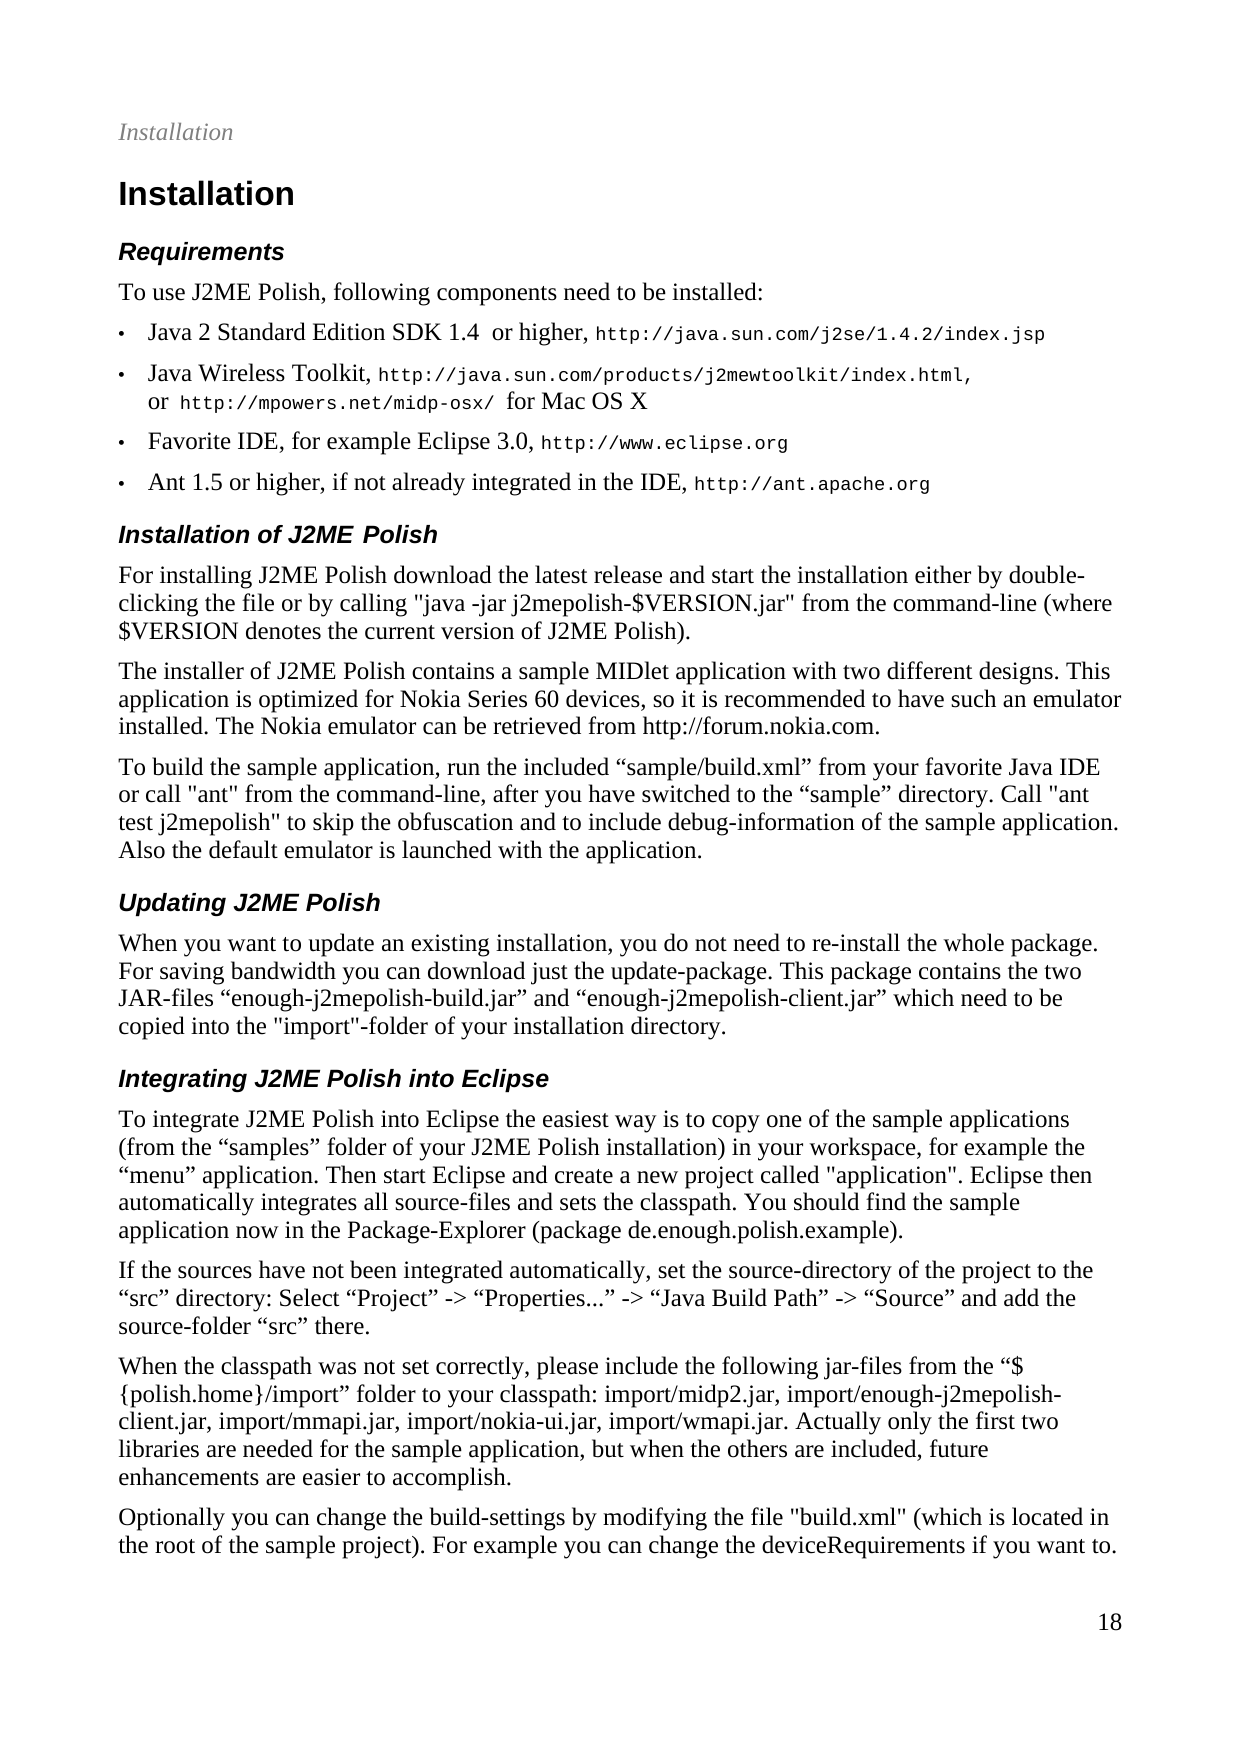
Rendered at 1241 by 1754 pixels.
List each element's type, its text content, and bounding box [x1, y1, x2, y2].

text If the sources have not been integrated automatically, set the source-directory of the project to the “src” directory: Select “Project” -> “Properties...” -> “Java Build Path” -> “Source” and add the source-folder “src” there. [118, 1256, 1122, 1339]
subtitle Integrating J2ME Polish into Eclipse [118, 1065, 1122, 1093]
list Ant 1.5 or higher, if not already integrated in the IDE, http://ant.apache.org [118, 468, 1122, 496]
text To build the sample application, run the included “sample/build.xml” from your favorite Java IDE or call "ant" from the command-line, after you have switched to the “sample” directory. Call "ant test j2mepolish" to skip the obfuscation and to include debug-information of the sample application. Also the default emulator is launched with the application. [118, 753, 1122, 863]
list Favorite IDE, for example Eclipse 3.0, http://www.eclipse.org [118, 427, 1122, 455]
text The installer of J2ME Polish contains a sample MIDlet application with two different designs. This application is optimized for Nokia Series 60 devices, so it is recommended to have such an emulator installed. The Nokia emulator can be retrieved from http://forum.nokia.com. [118, 657, 1122, 740]
text When the classpath was not set correctly, please include the following jar-files from the “${polish.home}/import” folder to your classpath: import/midp2.jar, import/enough-j2mepolish-client.jar, import/mmapi.jar, import/nokia-ui.jar, import/wmapi.jar. Actually only the first two libraries are needed for the sample application, but when the others are included, future enhancements are easier to accomplish. [118, 1352, 1122, 1491]
text To use J2ME Polish, following components need to be installed: [118, 278, 1122, 306]
text When you want to update an existing installation, you do not need to re-install the whole package. For saving bandwidth you can download just the update-package. This package contains the two JAR-files “enough-j2mepolish-build.jar” and “enough-j2mepolish-client.jar” which need to be copied into the "import"-folder of your installation directory. [118, 929, 1122, 1040]
subtitle Updating J2ME Polish [118, 888, 1122, 917]
subtitle Installation of J2ME Polish [118, 521, 1122, 549]
text Optionally you can change the build-settings by modifying the file "build.xml" (which is located in the root of the sample project). For example you can change the deviceRequirements if you want to. [118, 1503, 1122, 1558]
subtitle Requirements [118, 238, 1122, 266]
subtitle Installation [118, 175, 1122, 213]
list Java 2 Standard Edition SDK 1.4 or higher, http://java.sun.com/j2se/1.4.2/index.jsp [118, 318, 1122, 346]
text To integrate J2ME Polish into Eclipse the easiest way is to copy one of the sample applications (from the “samples” folder of your J2ME Polish installation) in your workspace, for example the “menu” application. Then start Eclipse and create a new project called "application". Eclipse then automatically integrates all source-files and sets the classpath. You should find the sample application now in the Package-Explorer (package de.enough.polish.example). [118, 1105, 1122, 1244]
text For installing J2ME Polish download the latest release and start the installation either by double-clicking the file or by calling "java -jar j2mepolish-$VERSION.jar" from the command-line (where $VERSION denotes the current version of J2ME Polish). [118, 561, 1122, 644]
list Java Wireless Toolkit, http://java.sun.com/products/j2mewtoolkit/index.html, or http://mpowers.net/midp-osx/ for Mac OS X [118, 359, 1122, 415]
